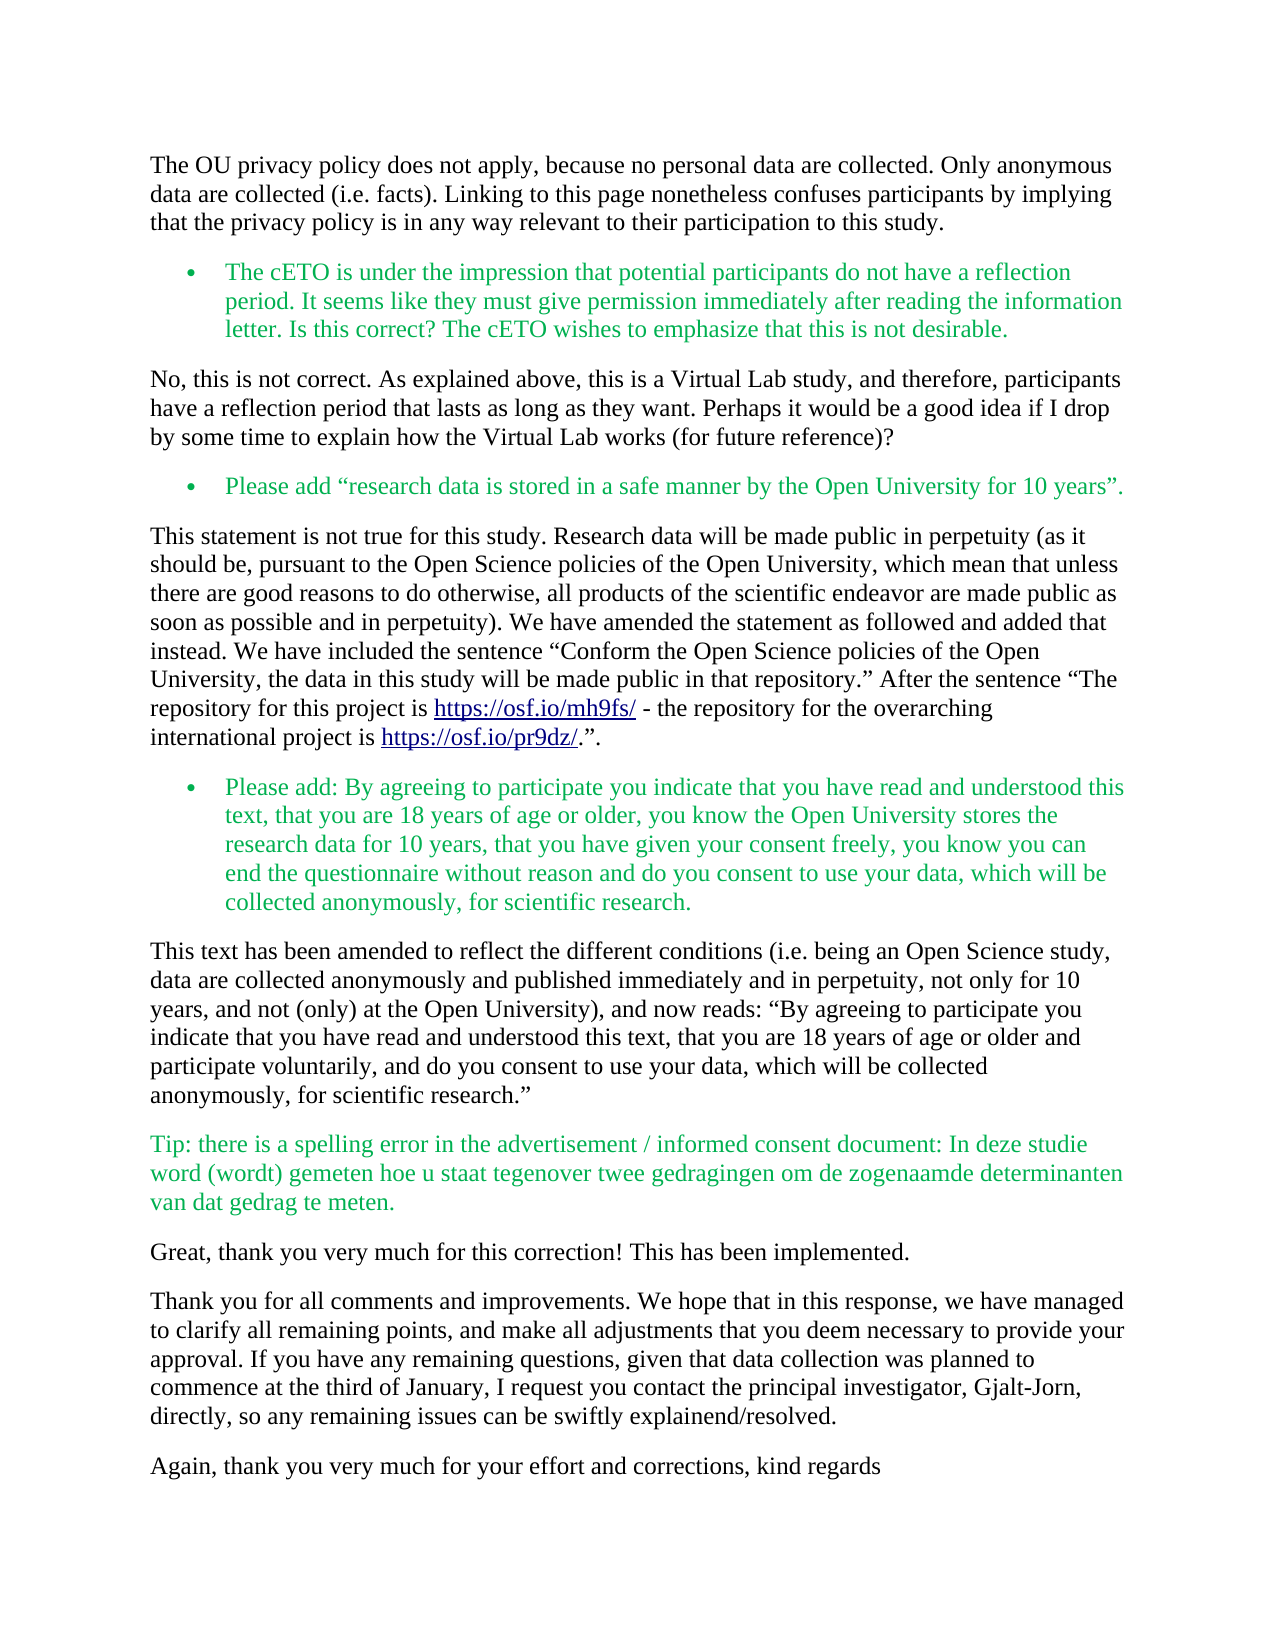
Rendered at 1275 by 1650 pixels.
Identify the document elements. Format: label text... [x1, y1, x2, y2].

text Great, thank you very much for this correction! This has been implemented. [150, 1237, 1125, 1265]
text The OU privacy policy does not apply, because no personal data are collected. Only anonymous data are collected (i.e. facts). Linking to this page nonetheless confuses participants by implying that the privacy policy is in any way relevant to their participation to this study. [150, 150, 1125, 236]
text This text has been amended to reflect the different conditions (i.e. being an Open Science study, data are collected anonymously and published immediately and in perpetuity, not only for 10 years, and not (only) at the Open University), and now reads: “By agreeing to participate you indicate that you have read and understood this text, that you are 18 years of age or older and participate voluntarily, and do you consent to use your data, which will be collected anonymously, for scientific research.” [150, 936, 1125, 1109]
text Thank you for all comments and improvements. We hope that in this response, we have managed to clarify all remaining points, and make all adjustments that you deem necessary to provide your approval. If you have any remaining questions, given that data collection was planned to commence at the third of January, I request you contact the principal investigator, Gjalt-Jorn, directly, so any remaining issues can be swiftly explainend/resolved. [150, 1286, 1125, 1430]
text This statement is not true for this study. Research data will be made public in perpetuity (as it should be, pursuant to the Open Science policies of the Open University, which mean that unless there are good reasons to do otherwise, all products of the scientific endeavor are made public as soon as possible and in perpetuity). We have amended the statement as followed and added that instead. We have included the sentence “Conform the Open Science policies of the Open University, the data in this study will be made public in that repository.” After the sentence “The repository for this project is https://osf.io/mh9fs/ - the repository for the overarching international project is https://osf.io/pr9dz/.”. [150, 521, 1125, 751]
list Please add: By agreeing to participate you indicate that you have read and understood this text, that you are 18 years of age or older, you know the Open University stores the research data for 10 years, that you have given your consent freely, you know you can end the questionnaire without reason and do you consent to use your data, which will be collected anonymously, for scientific research. [187, 772, 1125, 915]
list The cETO is under the impression that potential participants do not have a reflection period. It seems like they must give permission immediately after reading the information letter. Is this correct? The cETO wishes to emphasize that this is not desirable. [187, 257, 1125, 343]
text No, this is not correct. As explained above, this is a Virtual Lab study, and therefore, participants have a reflection period that lasts as long as they want. Perhaps it would be a good idea if I drop by some time to explain how the Virtual Lab works (for future reference)? [150, 364, 1125, 450]
text Again, thank you very much for your effort and corrections, kind regards [150, 1451, 1125, 1479]
text Tip: there is a spelling error in the advertisement / informed consent document: In deze studie word (wordt) gemeten hoe u staat tegenover twee gedragingen om de zogenaamde determinanten van dat gedrag te meten. [150, 1129, 1125, 1216]
list Please add “research data is stored in a safe manner by the Open University for 10 years”. [187, 471, 1125, 500]
